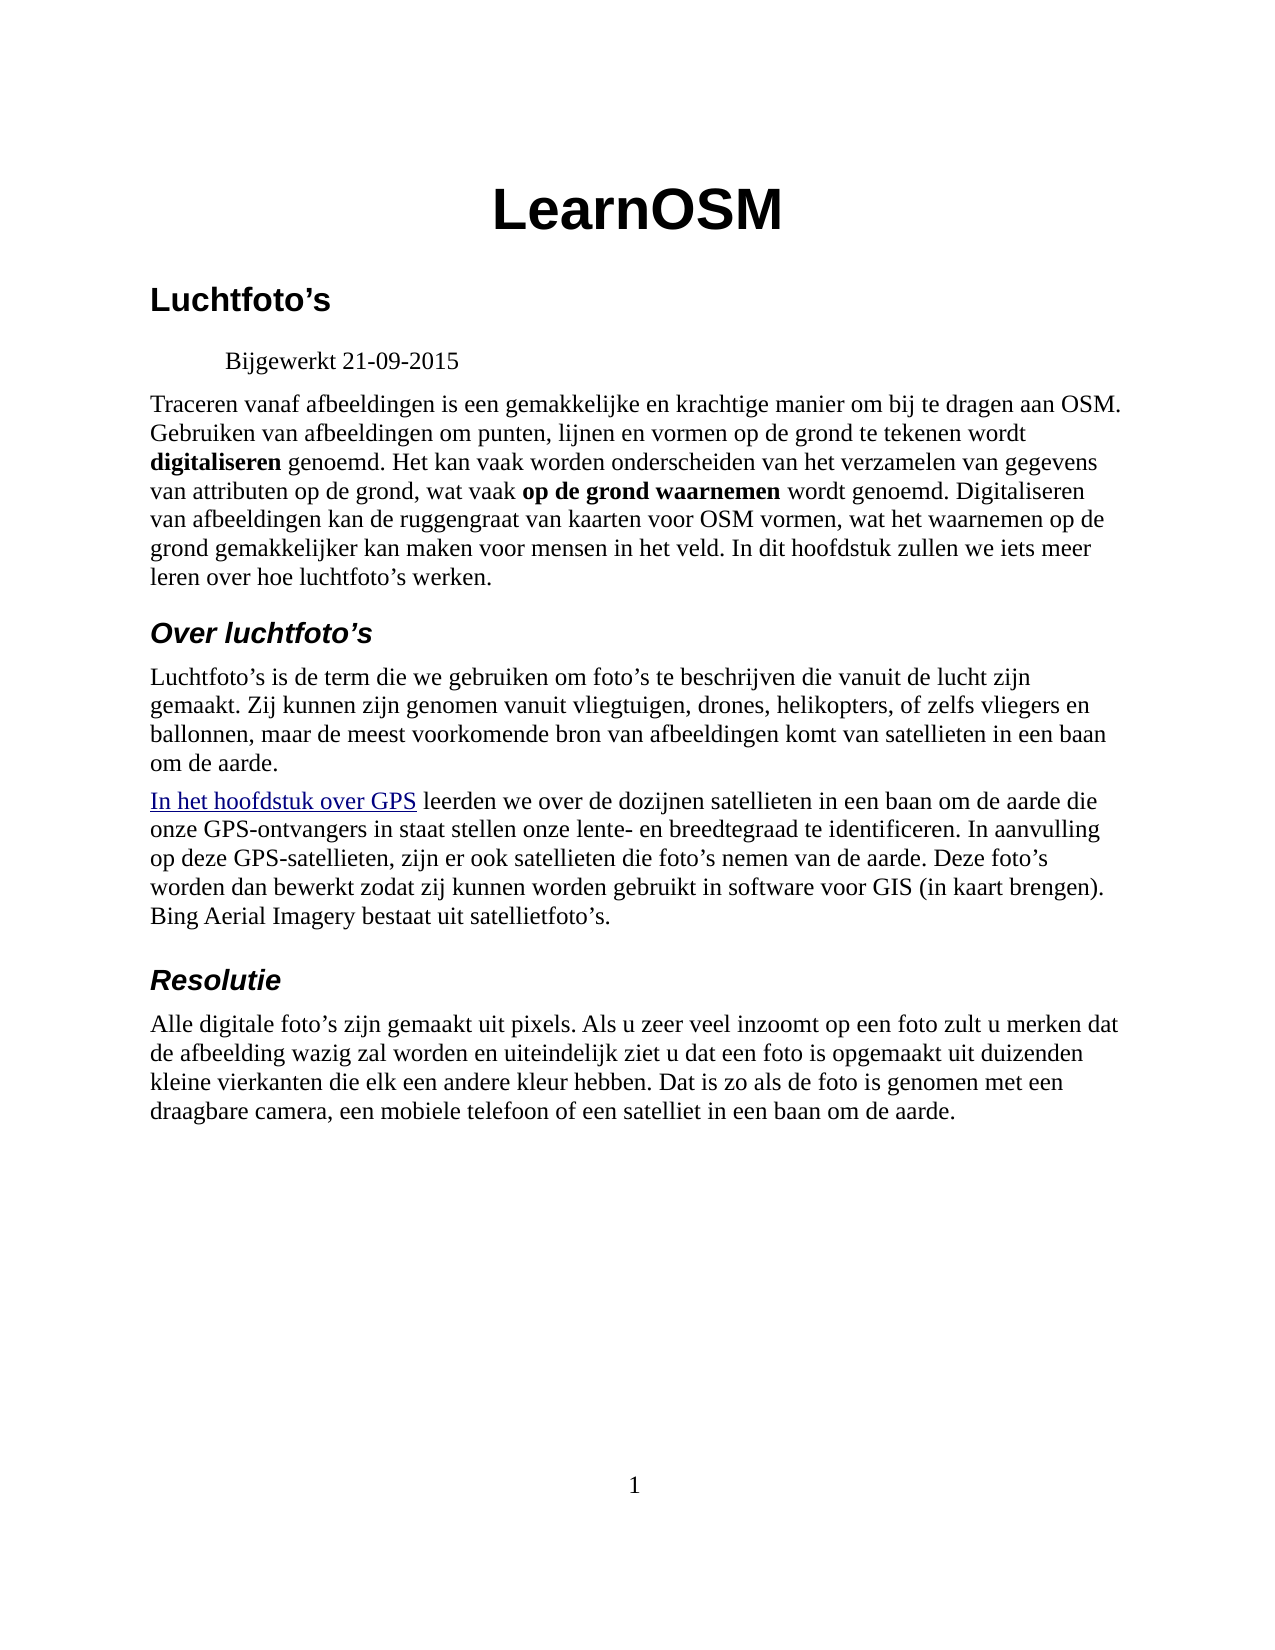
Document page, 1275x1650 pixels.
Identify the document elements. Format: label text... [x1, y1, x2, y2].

subtitle Resolutie [150, 963, 1125, 997]
text Traceren vanaf afbeeldingen is een gemakkelijke en krachtige manier om bij te dragen aan OSM. Gebruiken van afbeeldingen om punten, lijnen en vormen op de grond te tekenen wordt digitaliseren genoemd. Het kan vaak worden onderscheiden van het verzamelen van gegevens van attributen op de grond, wat vaak op de grond waarnemen wordt genoemd. Digitaliseren van afbeeldingen kan de ruggengraat van kaarten voor OSM vormen, wat het waarnemen op de grond gemakkelijker kan maken voor mensen in het veld. In dit hoofdstuk zullen we iets meer leren over hoe luchtfoto’s werken. [150, 389, 1125, 591]
title LearnOSM [150, 175, 1125, 242]
text Alle digitale foto’s zijn gemaakt uit pixels. Als u zeer veel inzoomt op een foto zult u merken dat de afbeelding wazig zal worden en uiteindelijk ziet u dat een foto is opgemaakt uit duizenden kleine vierkanten die elk een andere kleur hebben. Dat is zo als de foto is genomen met een draagbare camera, een mobiele telefoon of een satelliet in een baan om de aarde. [150, 1009, 1125, 1124]
subtitle Luchtfoto’s [150, 279, 1125, 318]
subtitle Over luchtfoto’s [150, 616, 1125, 649]
text In het hoofdstuk over GPS leerden we over de dozijnen satellieten in een baan om de aarde die onze GPS-ontvangers in staat stellen onze lente- en breedtegraad te identificeren. In aanvulling op deze GPS-satellieten, zijn er ook satellieten die foto’s nemen van de aarde. Deze foto’s worden dan bewerkt zodat zij kunnen worden gebruikt in software voor GIS (in kaart brengen). Bing Aerial Imagery bestaat uit satellietfoto’s. [150, 786, 1125, 929]
text Luchtfoto’s is de term die we gebruiken om foto’s te beschrijven die vanuit de lucht zijn gemaakt. Zij kunnen zijn genomen vanuit vliegtuigen, drones, helikopters, of zelfs vliegers en ballonnen, maar de meest voorkomende bron van afbeeldingen komt van satellieten in een baan om de aarde. [150, 662, 1125, 777]
text Bijgewerkt 21-09-2015 [225, 346, 1125, 374]
